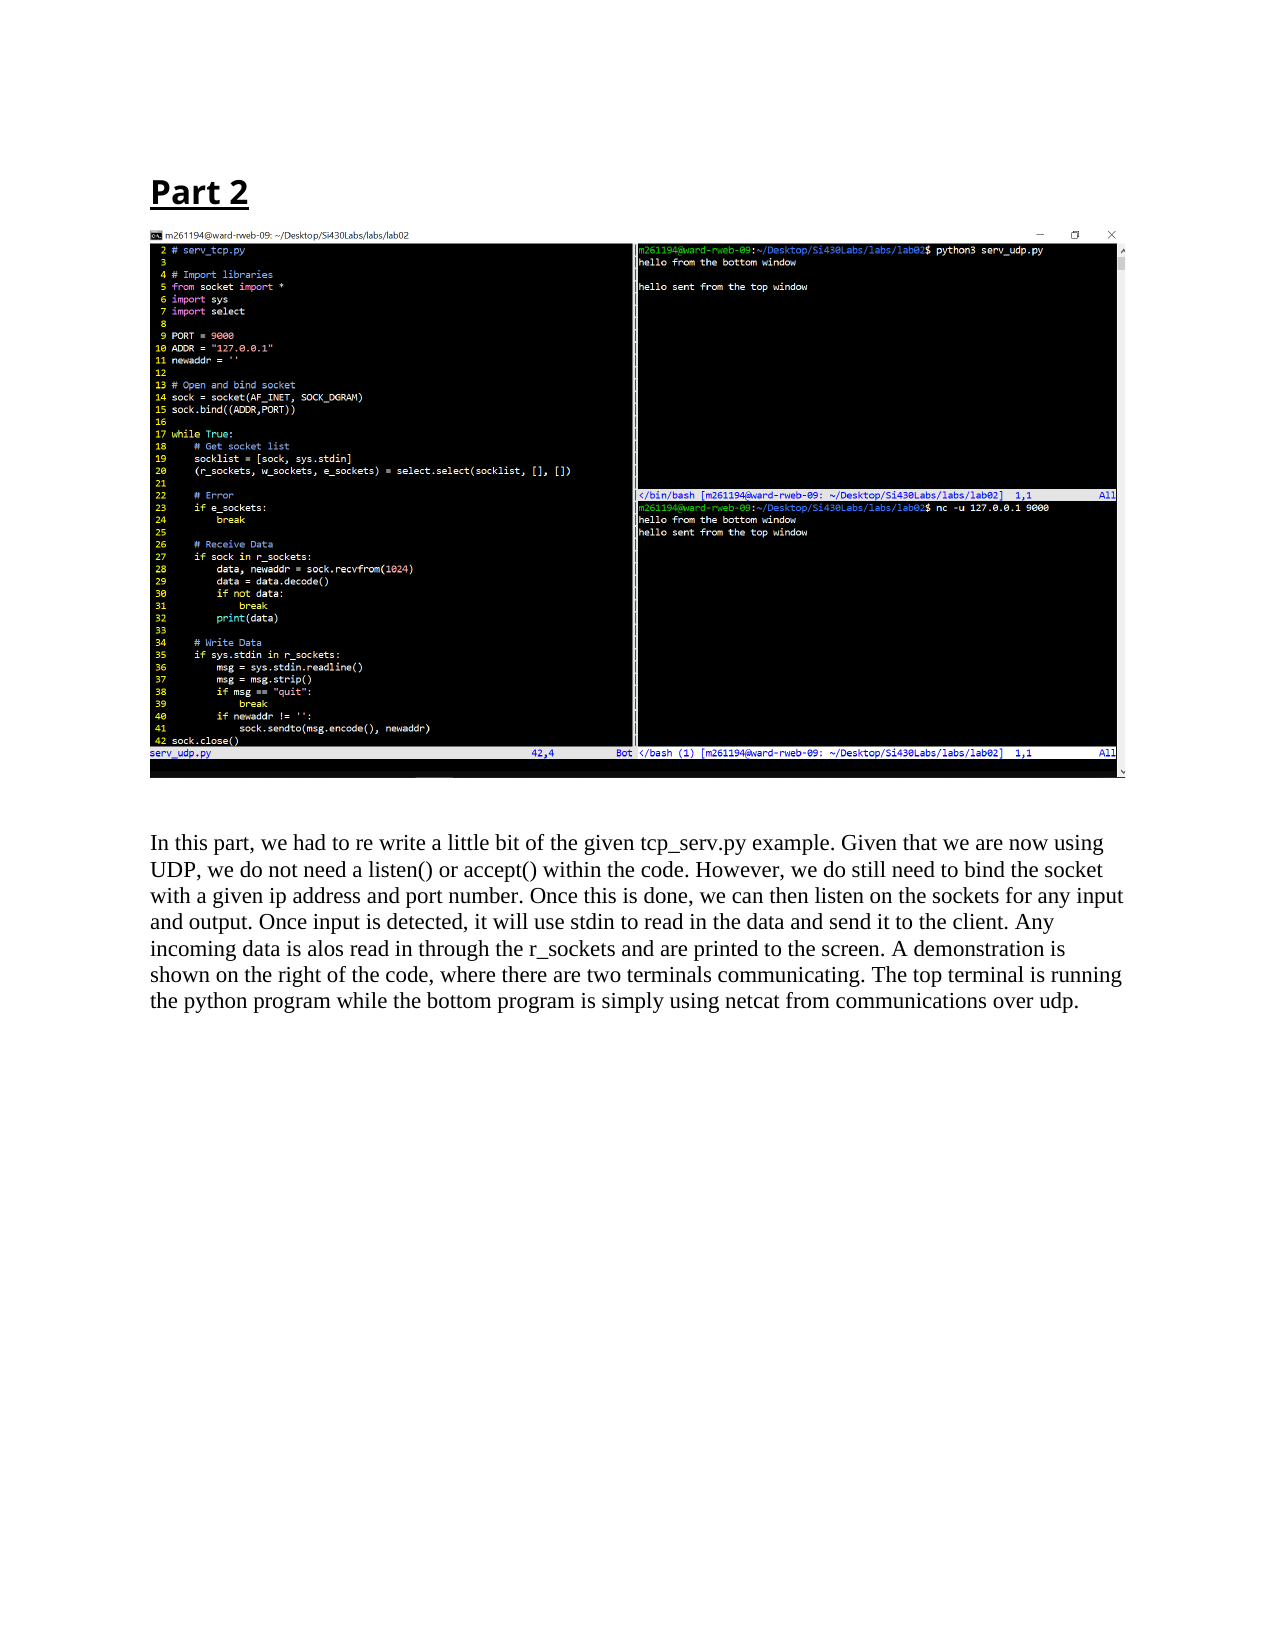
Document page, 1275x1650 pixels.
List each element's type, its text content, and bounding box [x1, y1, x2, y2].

text In this part, we had to re write a little bit of the given tcp_serv.py example. Given that we are now using UDP, we do not need a listen() or accept() within the code. However, we do still need to bind the socket with a given ip address and port number. Once this is done, we can then listen on the sockets for any input and output. Once input is detected, it will use stdin to read in the data and send it to the client. Any incoming data is alos read in through the r_sockets and are printed to the screen. A demonstration is shown on the right of the code, where there are two terminals communicating. The top terminal is running the python program while the bottom program is simply using netcat from communications over udp. [150, 829, 1125, 1014]
picture [150, 226, 1125, 778]
subtitle Part 2 [150, 169, 1125, 214]
